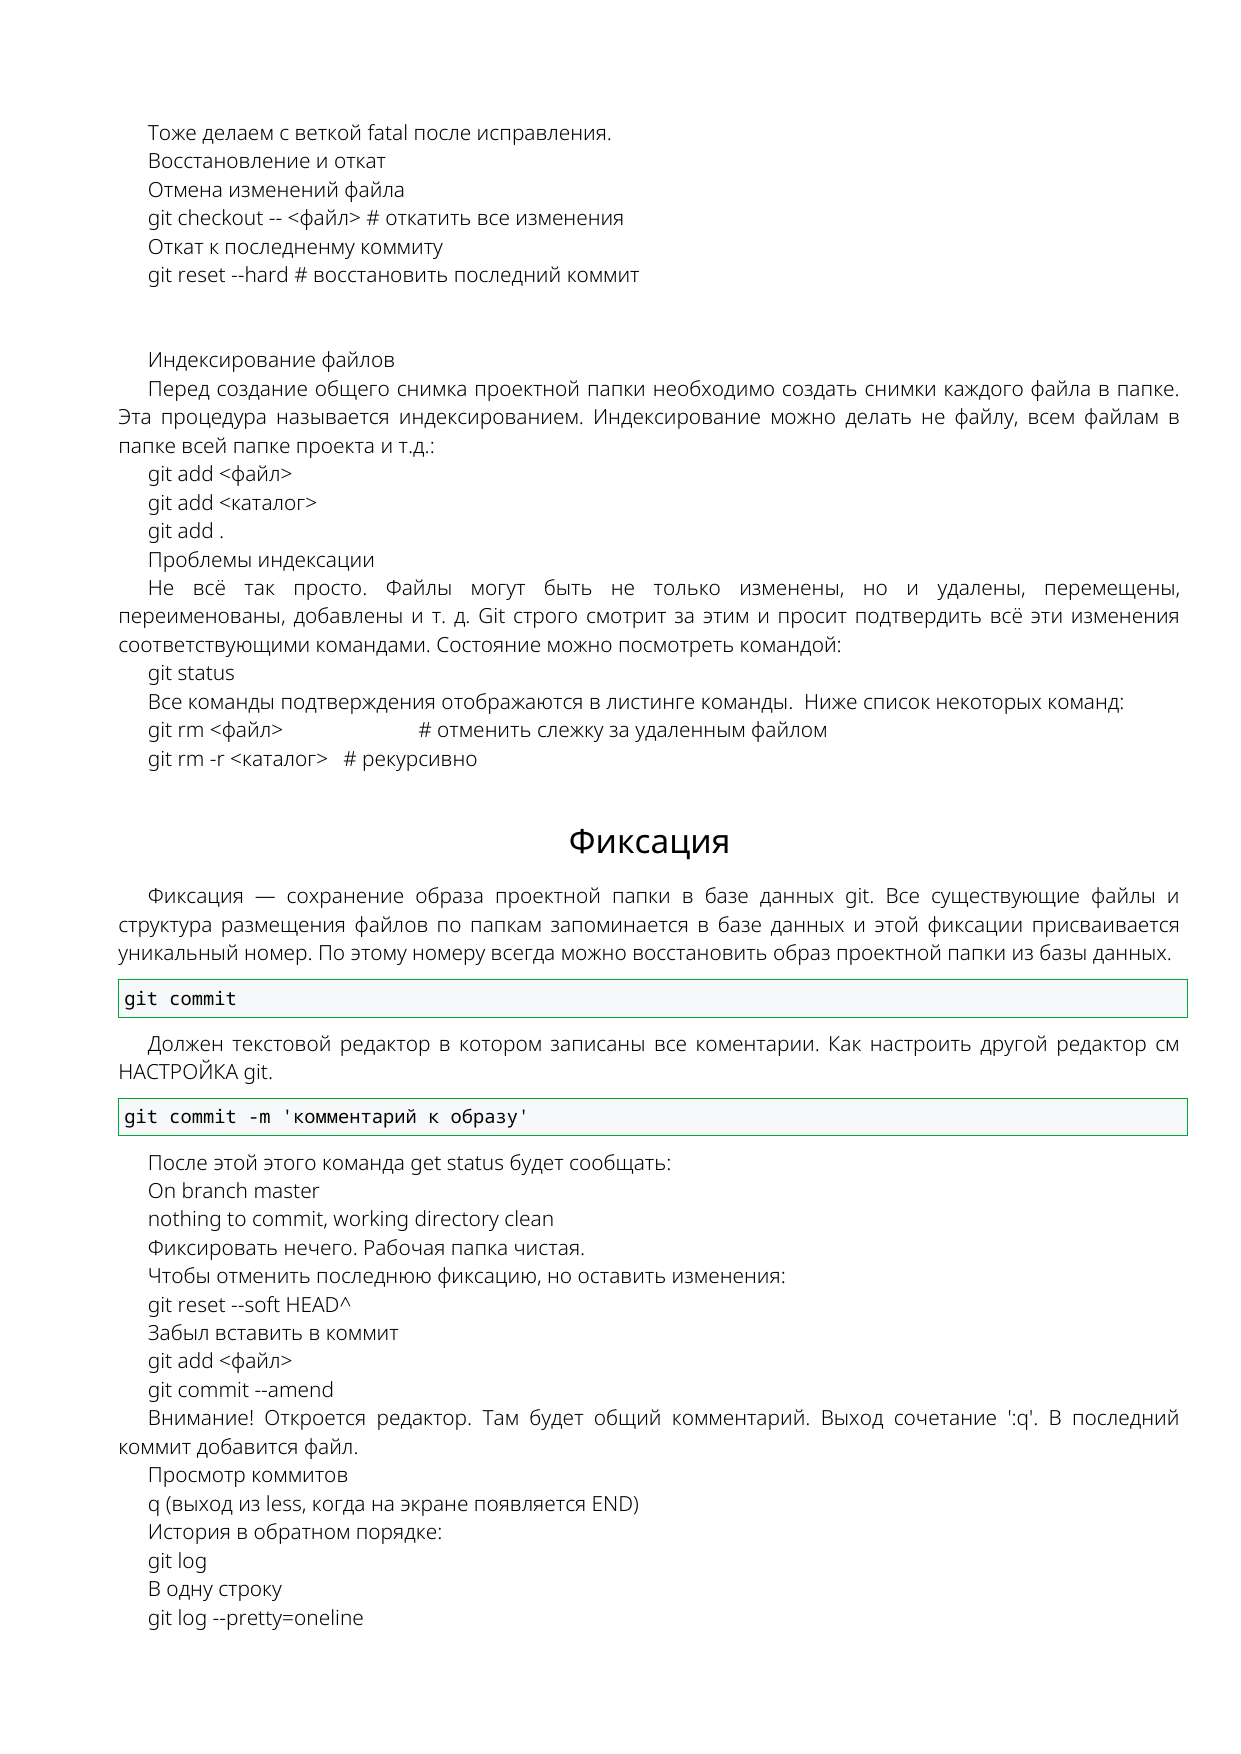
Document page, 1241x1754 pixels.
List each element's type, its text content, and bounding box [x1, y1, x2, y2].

text git log [118, 1546, 1181, 1574]
text git rm -r <каталог> # рекурсивно [118, 744, 1181, 772]
text git checkout -- <файл> # откатить все изменения [118, 203, 1181, 232]
text git commit --amend [118, 1375, 1181, 1403]
text git commit [119, 980, 1187, 1017]
text Просмотр коммитов [118, 1460, 1181, 1489]
text Должен текстовой редактор в котором записаны все коментарии. Как настроить другой редактор см НАСТРОЙКА git. [118, 1029, 1181, 1086]
text git status [118, 658, 1181, 687]
subtitle Фиксация [118, 818, 1181, 864]
text git reset --hard # восстановить последний коммит [118, 260, 1181, 289]
text q (выход из less, когда на экране появляется END) [118, 1489, 1181, 1517]
text nothing to commit, working directory clean [118, 1204, 1181, 1233]
text git add <каталог> [118, 488, 1181, 516]
text Восстановление и откат [118, 147, 1181, 175]
text Отмена изменений файла [118, 175, 1181, 203]
text Перед создание общего снимка проектной папки необходимо создать снимки каждого файла в папке. Эта процедура называется индексированием. Индексирование можно делать не файлу, всем файлам в папке всей папке проекта и т.д.: [118, 374, 1181, 459]
text В одну строку [118, 1574, 1181, 1603]
text После этой этого команда get status будет сообщать: [118, 1148, 1181, 1176]
text Проблемы индексации [118, 545, 1181, 573]
text История в обратном порядке: [118, 1517, 1181, 1546]
text On branch master [118, 1176, 1181, 1204]
text git add . [118, 516, 1181, 545]
text Фиксация — сохранение образа проектной папки в базе данных git. Все существующие файлы и структура размещения файлов по папкам запоминается в базе данных и этой фиксации присваивается уникальный номер. По этому номеру всегда можно восстановить образ проектной папки из базы данных. [118, 881, 1181, 967]
text git add <файл> [118, 1347, 1181, 1375]
text git commit -m 'комментарий к образу' [119, 1099, 1187, 1135]
text git rm <файл> # отменить слежку за удаленным файлом [118, 715, 1181, 744]
text git reset --soft HEAD^ [118, 1290, 1181, 1318]
text Внимание! Откроется редактор. Там будет общий комментарий. Выход сочетание ':q'. В последний коммит добавится файл. [118, 1403, 1181, 1460]
text git log --pretty=oneline [118, 1603, 1181, 1631]
text Фиксировать нечего. Рабочая папка чистая. [118, 1233, 1181, 1261]
text Не всё так просто. Файлы могут быть не только изменены, но и удалены, перемещены, переименованы, добавлены и т. д. Git строго смотрит за этим и просит подтвердить всё эти изменения соответствующими командами. Состояние можно посмотреть командой: [118, 573, 1181, 658]
text Тоже делаем с веткой fatal после исправления. [118, 118, 1181, 147]
text Забыл вставить в коммит [118, 1318, 1181, 1347]
text Откат к последненму коммиту [118, 232, 1181, 260]
text Все команды подтверждения отображаются в листинге команды. Ниже список некоторых команд: [118, 687, 1181, 715]
text Индексирование файлов [118, 346, 1181, 374]
text git add <файл> [118, 459, 1181, 488]
text Чтобы отменить последнюю фиксацию, но оставить изменения: [118, 1261, 1181, 1290]
